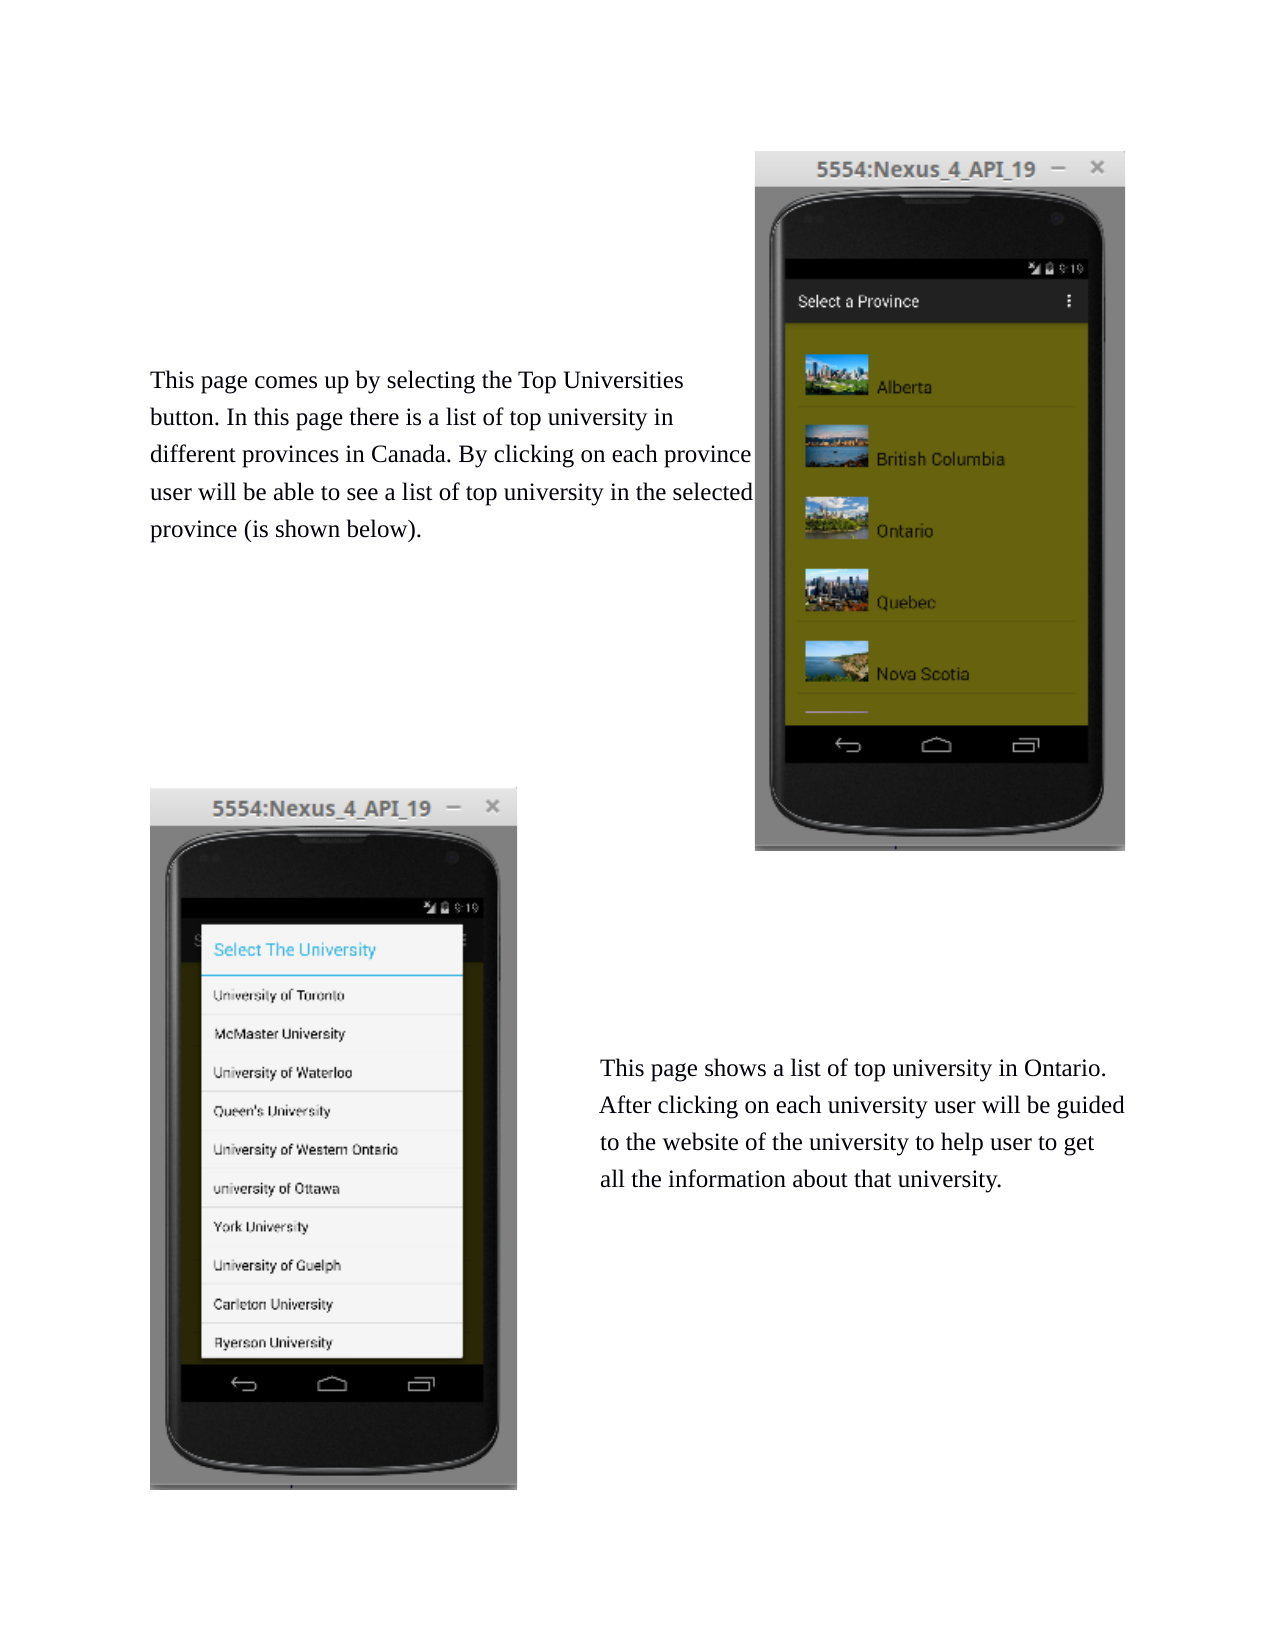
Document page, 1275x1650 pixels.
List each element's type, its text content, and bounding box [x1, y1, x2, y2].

picture [754, 151, 1125, 851]
text This page shows a list of top university in Ontario. After clicking on each university user will be guided to the website of the university to help user to get all the information about that university. [518, 1053, 1125, 1193]
text This page comes up by selecting the Top Universities button. In this page there is a list of top university in different provinces in Canada. By clicking on each province user will be able to see a list of top university in the selected province (is shown below). [150, 365, 754, 543]
picture [150, 787, 518, 1490]
